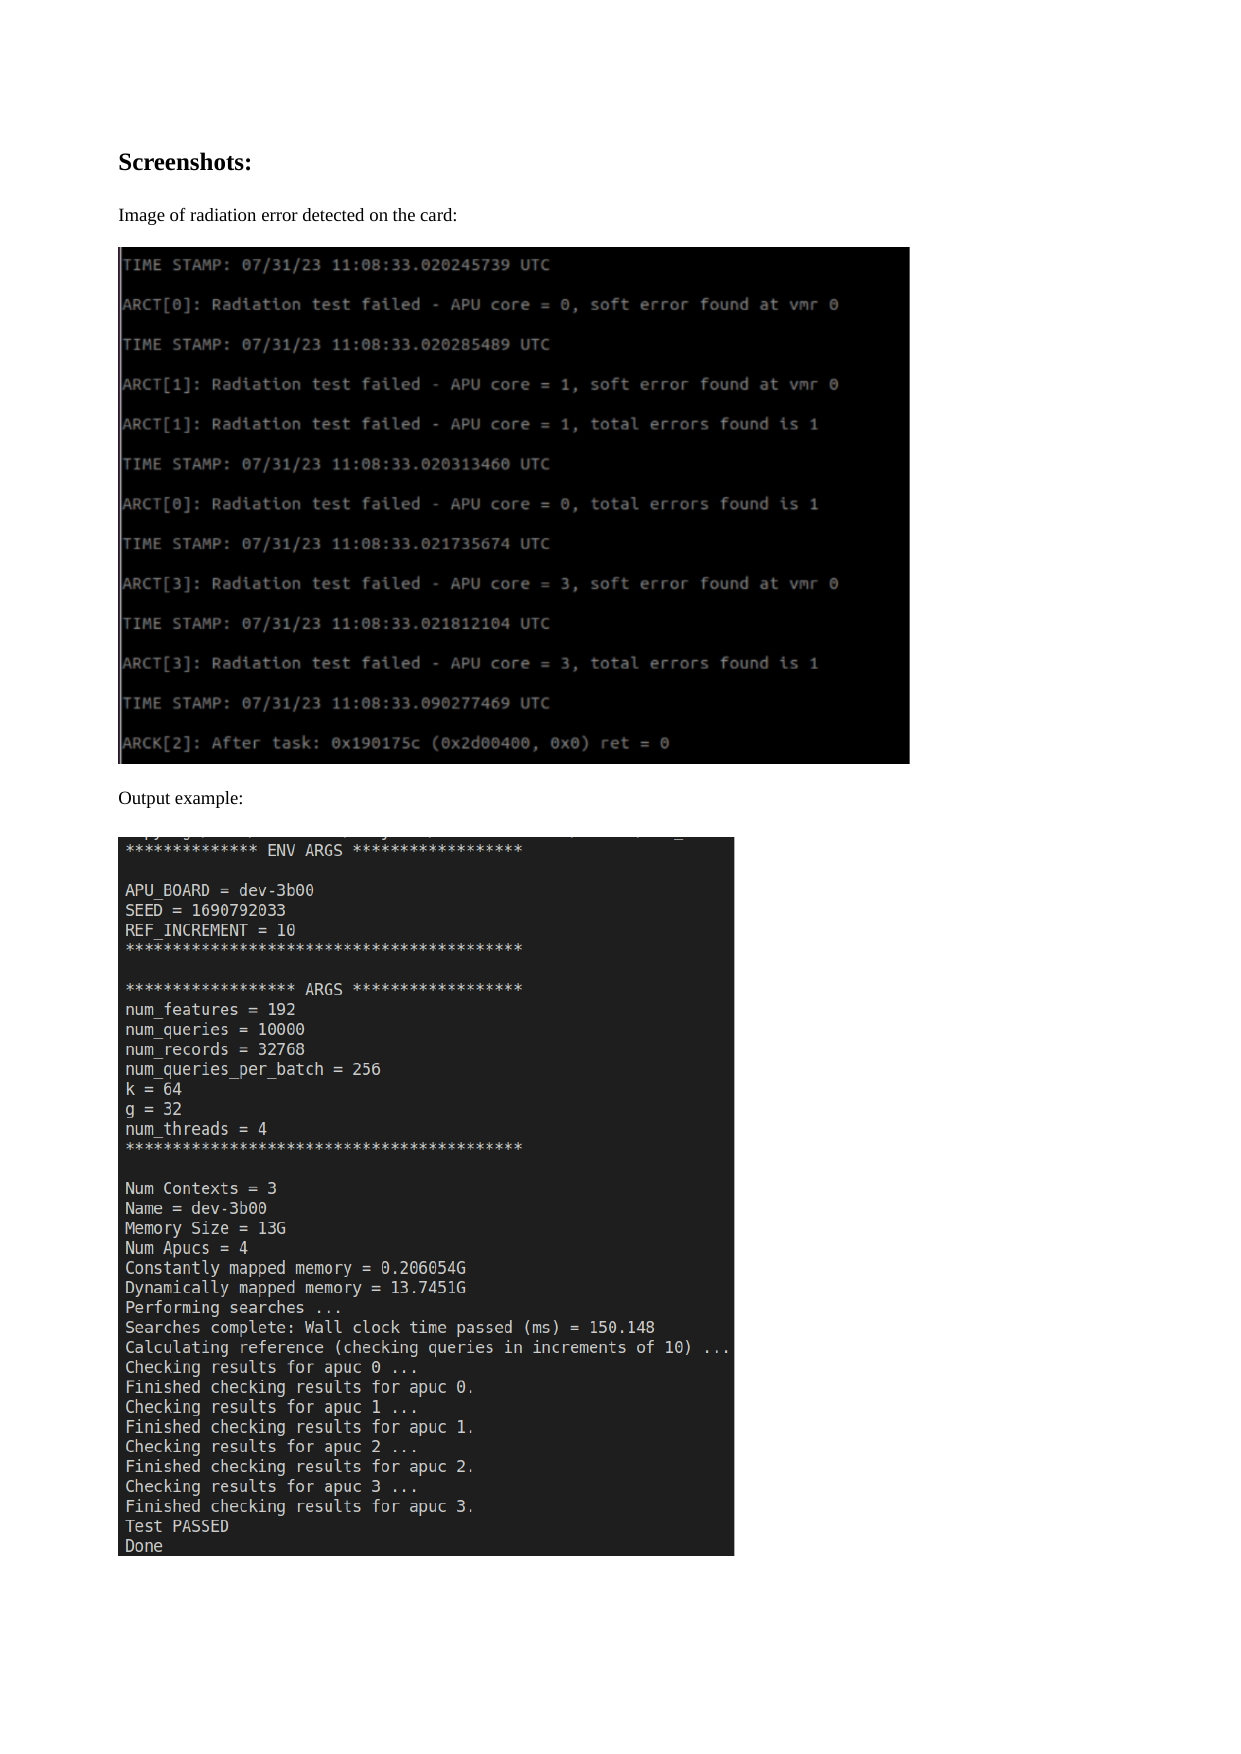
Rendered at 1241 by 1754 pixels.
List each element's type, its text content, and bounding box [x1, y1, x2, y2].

text Screenshots: [118, 118, 1122, 176]
picture [118, 247, 910, 764]
text Image of radiation error detected on the card: [118, 176, 1122, 226]
picture [118, 837, 735, 1556]
text Output example: [118, 787, 1122, 808]
